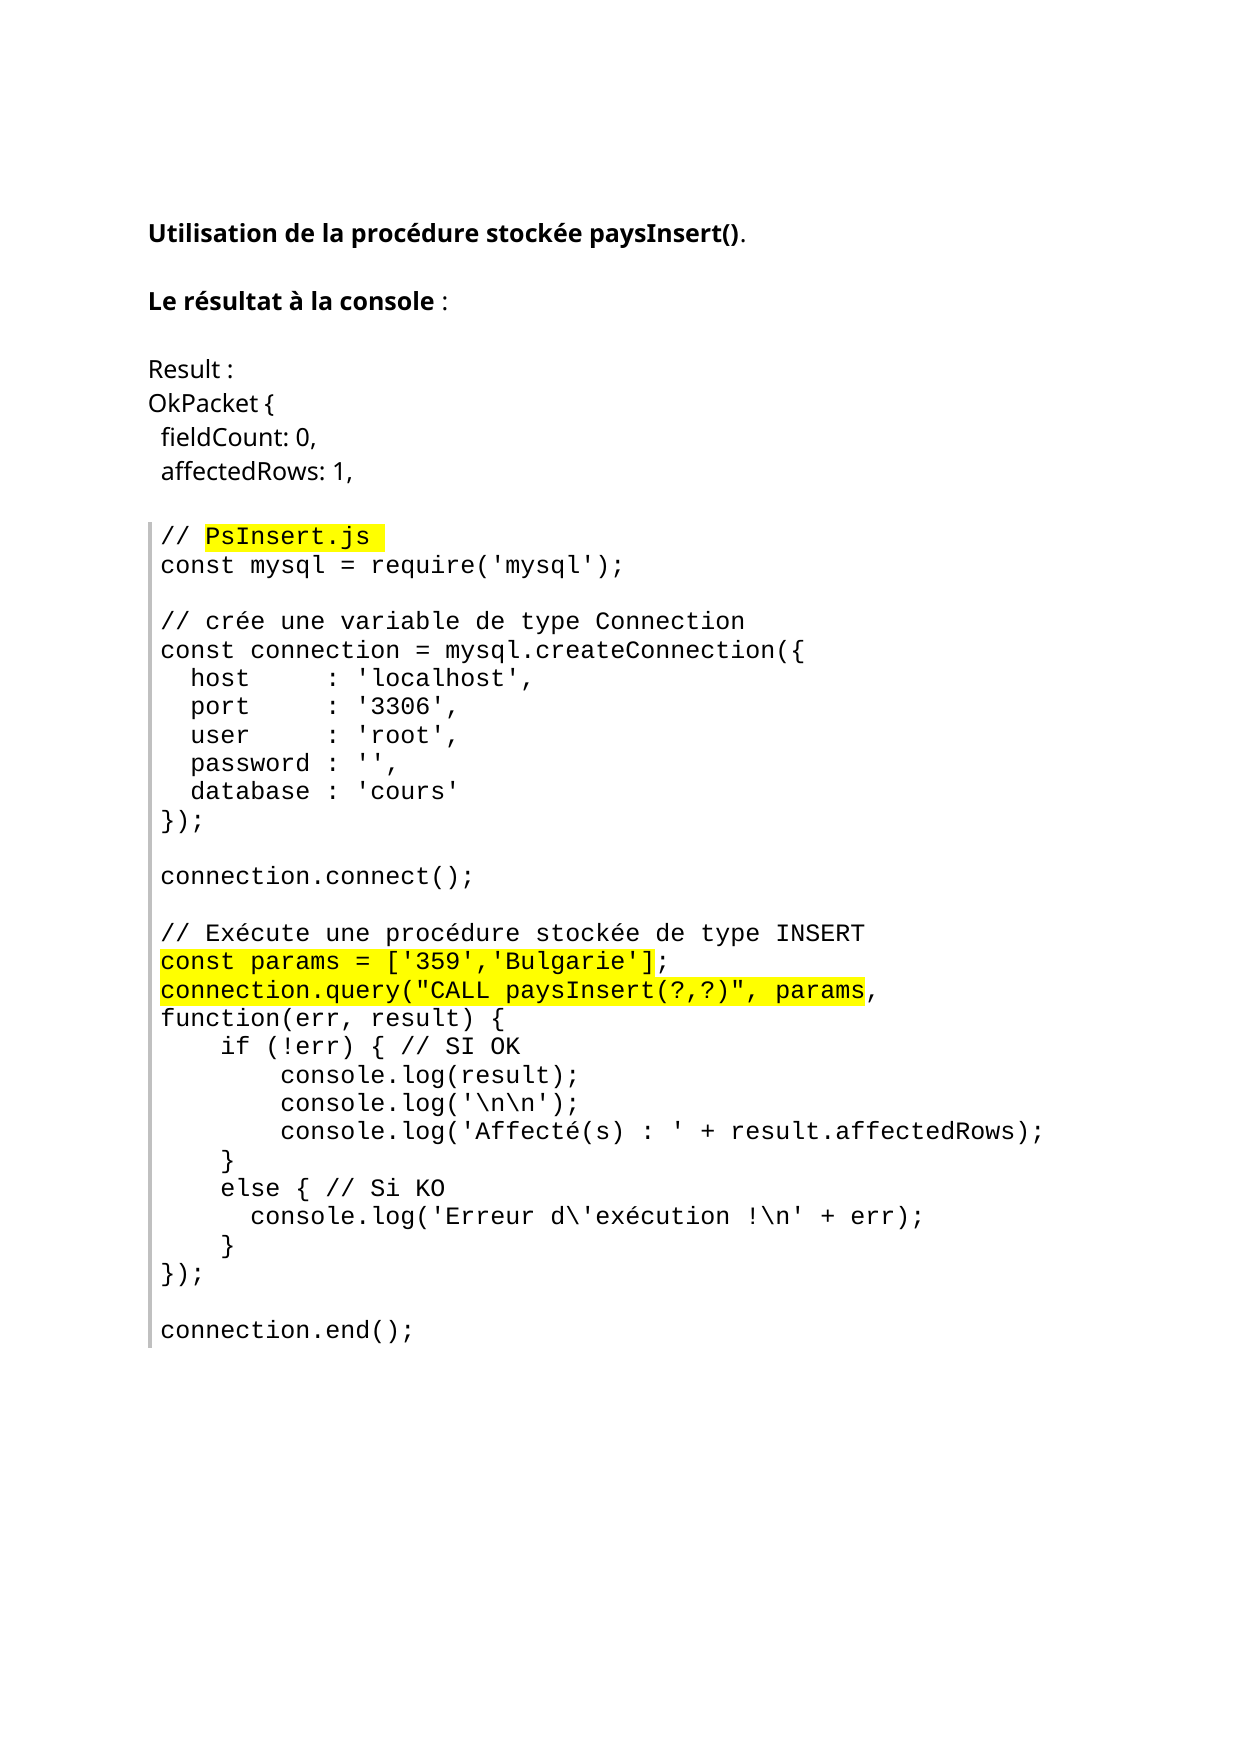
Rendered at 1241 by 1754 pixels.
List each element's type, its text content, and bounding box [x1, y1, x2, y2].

text console.log('Affecté(s) : ' + result.affectedRows); [152, 1119, 1092, 1147]
text if (!err) { // SI OK [152, 1034, 1092, 1062]
text }); [152, 807, 1092, 836]
text port : '3306', [152, 694, 1092, 722]
text // Exécute une procédure stockée de type INSERT [152, 921, 1092, 949]
text Result : [148, 352, 1092, 386]
text host : 'localhost', [152, 666, 1092, 694]
text Utilisation de la procédure stockée paysInsert(). [148, 215, 1092, 249]
text password : '', [152, 751, 1092, 779]
text OkPacket { [148, 386, 1092, 420]
text console.log('\n\n'); [152, 1091, 1092, 1119]
text else { // Si KO [152, 1176, 1092, 1204]
text database : 'cours' [152, 779, 1092, 807]
text console.log('Erreur d\'exécution !\n' + err); [152, 1204, 1092, 1232]
text // PsInsert.js [152, 522, 1092, 552]
text } [152, 1147, 1092, 1176]
text // crée une variable de type Connection [152, 609, 1092, 637]
text user : 'root', [152, 722, 1092, 751]
text } [152, 1232, 1092, 1261]
text fieldCount: 0, [148, 420, 1092, 454]
text }); [152, 1261, 1092, 1289]
text const params = ['359','Bulgarie']; [152, 949, 1092, 977]
text connection.end(); [152, 1317, 1092, 1348]
text connection.query("CALL paysInsert(?,?)", params, function(err, result) { [152, 977, 1092, 1034]
text connection.connect(); [152, 864, 1092, 892]
text console.log(result); [152, 1062, 1092, 1091]
text const mysql = require('mysql'); [152, 552, 1092, 581]
text const connection = mysql.createConnection({ [152, 637, 1092, 666]
text Le résultat à la console : [148, 283, 1092, 317]
text affectedRows: 1, [148, 454, 1092, 488]
